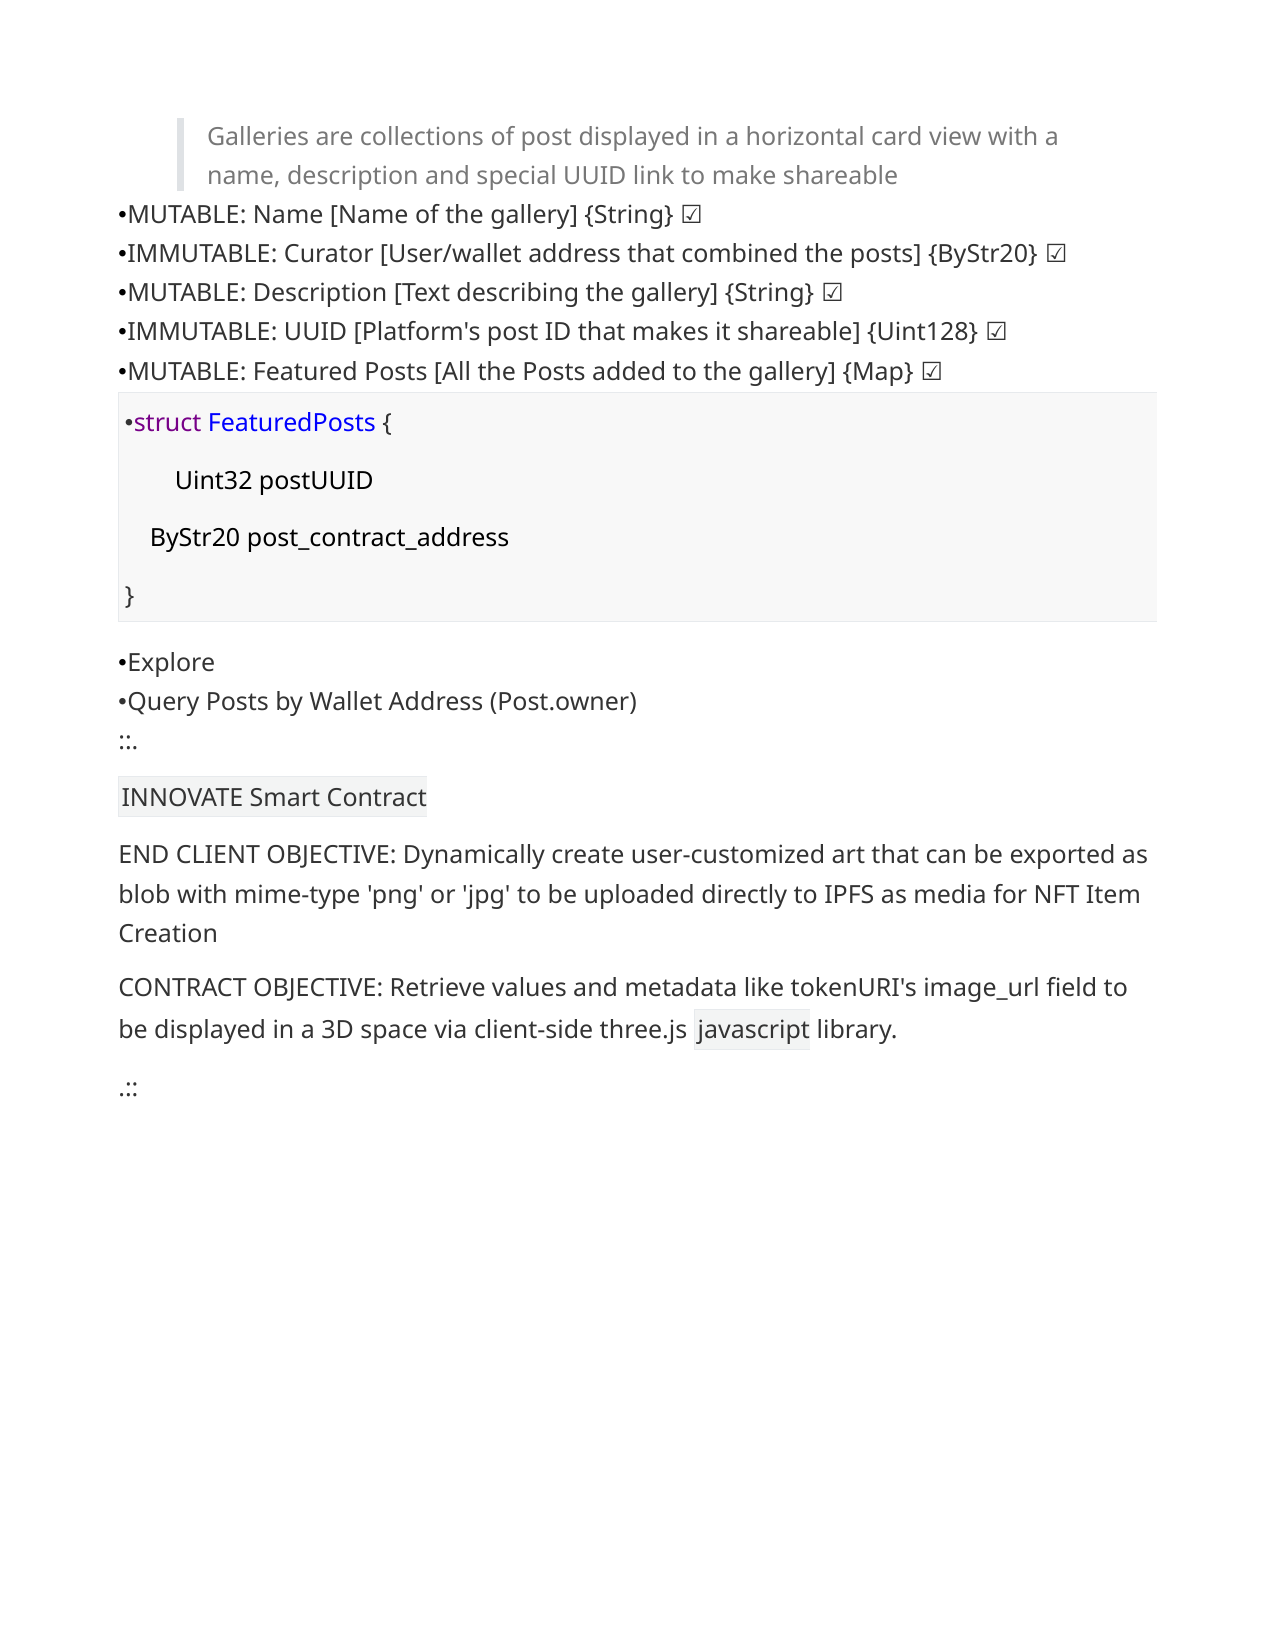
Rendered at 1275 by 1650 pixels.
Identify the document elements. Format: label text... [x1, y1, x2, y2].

text INNOVATE Smart Contract [119, 776, 1157, 817]
list Explore [118, 644, 1157, 678]
list Galleries are collections of post displayed in a horizontal card view with a name, description and special UUID link to make shareable [184, 118, 1098, 191]
list IMMUTABLE: Curator [User/wallet address that combined the posts] {ByStr20} ☑️ [118, 236, 1157, 270]
text ::. [118, 723, 1157, 757]
text CONTRACT OBJECTIVE: Retrieve values and metadata like tokenURI's image_url field to be displayed in a 3D space via client-side three.js javascript library. [118, 969, 1157, 1049]
list MUTABLE: Featured Posts [All the Posts added to the gallery] {Map} ☑️ [118, 353, 1157, 387]
list Uint32 postUUID [119, 450, 1157, 496]
list ByStr20 post_contract_address [119, 507, 1157, 554]
text .:: [118, 1070, 1157, 1104]
list IMMUTABLE: UUID [Platform's post ID that makes it shareable] {Uint128} ☑️ [118, 314, 1157, 348]
text END CLIENT OBJECTIVE: Dynamically create user-customized art that can be exported as blob with mime-type 'png' or 'jpg' to be uploaded directly to IPFS as media for NFT Item Creation [118, 837, 1157, 949]
list MUTABLE: Description [Text describing the gallery] {String} ☑️ [118, 275, 1157, 309]
list struct FeaturedPosts { [119, 393, 1157, 439]
list Query Posts by Wallet Address (Post.owner) [118, 683, 1157, 718]
list } [119, 565, 1157, 621]
list MUTABLE: Name [Name of the gallery] {String} ☑️ [118, 196, 1157, 231]
